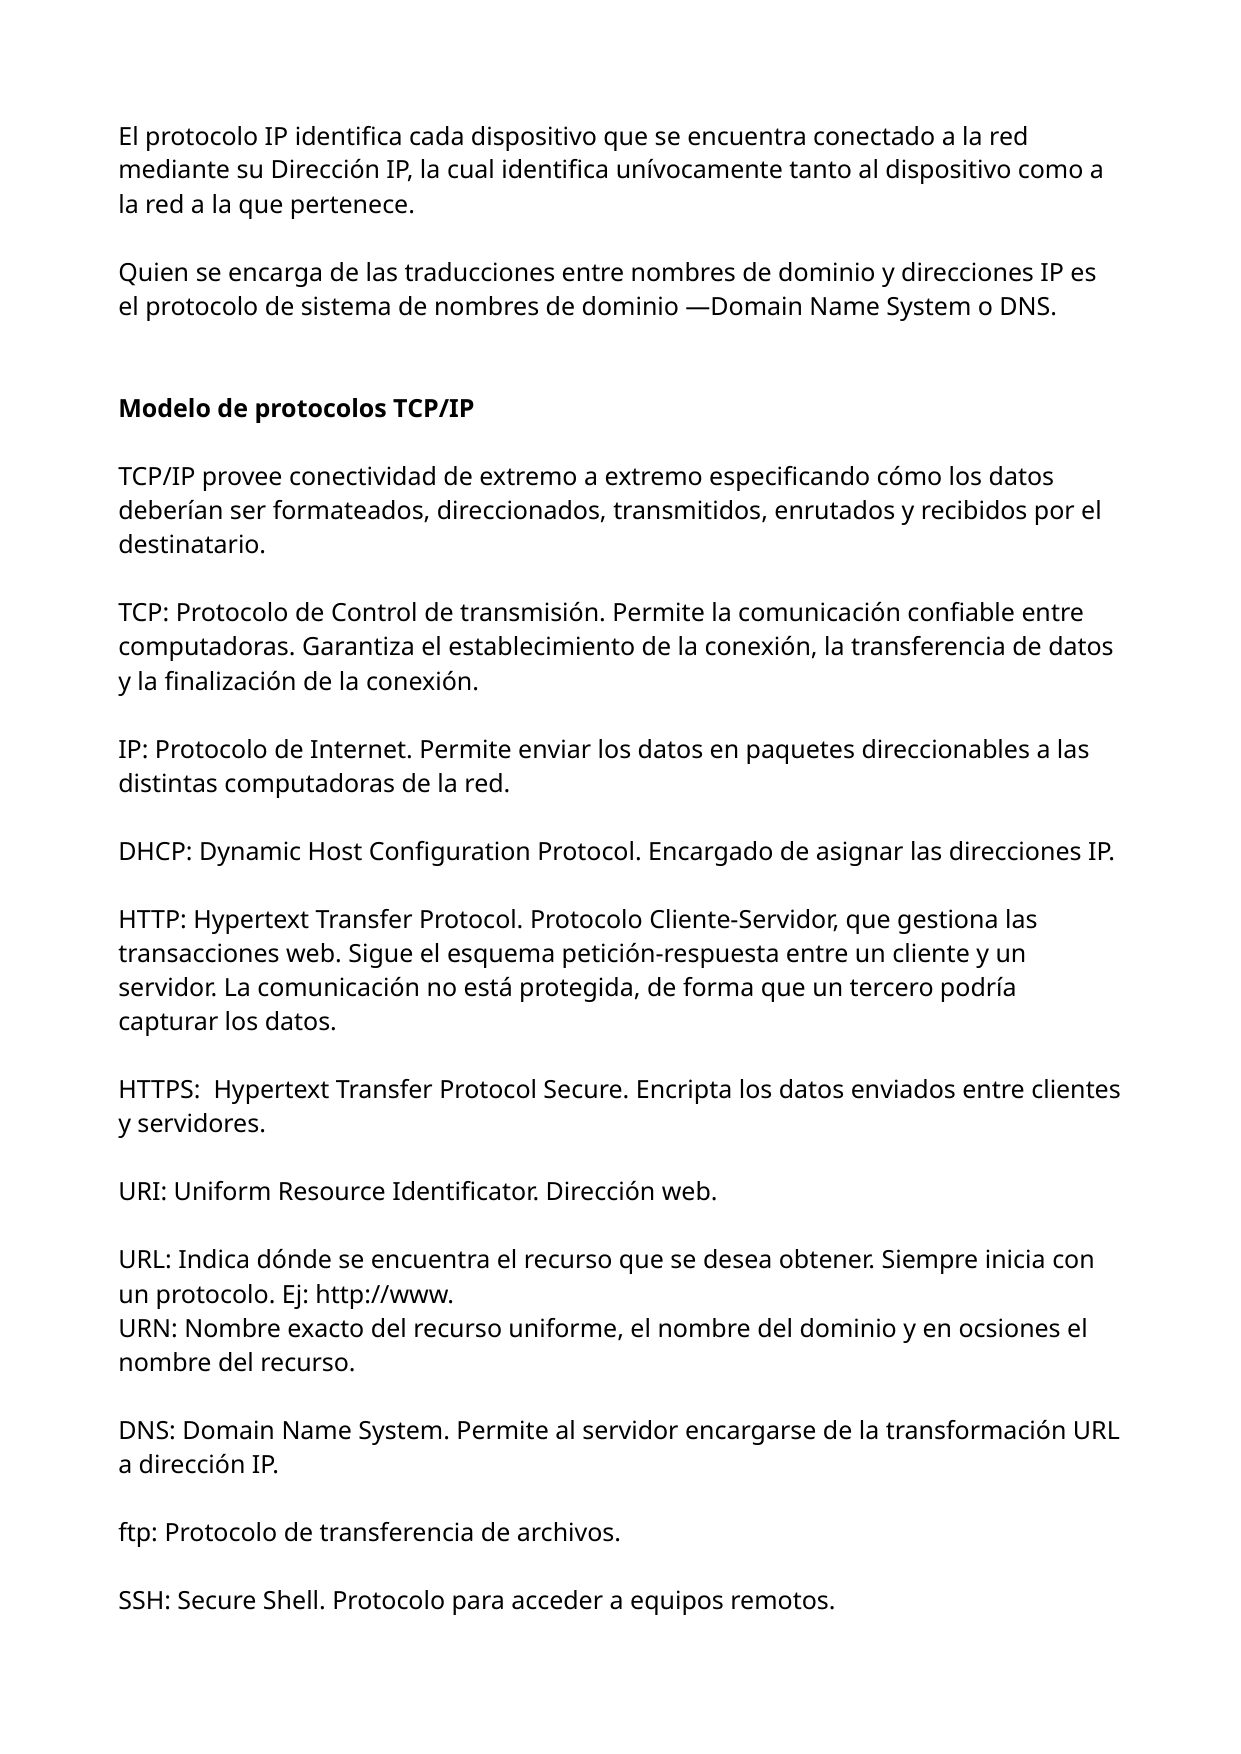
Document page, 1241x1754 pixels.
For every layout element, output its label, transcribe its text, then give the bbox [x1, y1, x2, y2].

text IP: Protocolo de Internet. Permite enviar los datos en paquetes direccionables a las distintas computadoras de la red. [118, 731, 1122, 799]
text HTTP: Hypertext Transfer Protocol. Protocolo Cliente-Servidor, que gestiona las transacciones web. Sigue el esquema petición-respuesta entre un cliente y un servidor. La comunicación no está protegida, de forma que un tercero podría capturar los datos. [118, 902, 1122, 1038]
text DNS: Domain Name System. Permite al servidor encargarse de la transformación URL a dirección IP. [118, 1412, 1122, 1481]
text URL: Indica dónde se encuentra el recurso que se desea obtener. Siempre inicia con un protocolo. Ej: http://www. [118, 1242, 1122, 1310]
text TCP/IP provee conectividad de extremo a extremo especificando cómo los datos deberían ser formateados, direccionados, transmitidos, enrutados y recibidos por el destinatario. [118, 459, 1122, 561]
text Modelo de protocolos TCP/IP [118, 391, 1122, 425]
text HTTPS: Hypertext Transfer Protocol Secure. Encripta los datos enviados entre clientes y servidores. [118, 1072, 1122, 1140]
text TCP: Protocolo de Control de transmisión. Permite la comunicación confiable entre computadoras. Garantiza el establecimiento de la conexión, la transferencia de datos y la finalización de la conexión. [118, 595, 1122, 697]
text El protocolo IP identifica cada dispositivo que se encuentra conectado a la red mediante su Dirección IP, la cual identifica unívocamente tanto al dispositivo como a la red a la que pertenece. [118, 118, 1122, 220]
text SSH: Secure Shell. Protocolo para acceder a equipos remotos. [118, 1583, 1122, 1617]
text DHCP: Dynamic Host Configuration Protocol. Encargado de asignar las direcciones IP. [118, 833, 1122, 867]
text ftp: Protocolo de transferencia de archivos. [118, 1515, 1122, 1549]
text Quien se encarga de las traducciones entre nombres de dominio y direcciones IP es el protocolo de sistema de nombres de dominio —Domain Name System o DNS. [118, 254, 1122, 322]
text URI: Uniform Resource Identificator. Dirección web. [118, 1174, 1122, 1208]
text URN: Nombre exacto del recurso uniforme, el nombre del dominio y en ocsiones el nombre del recurso. [118, 1310, 1122, 1378]
